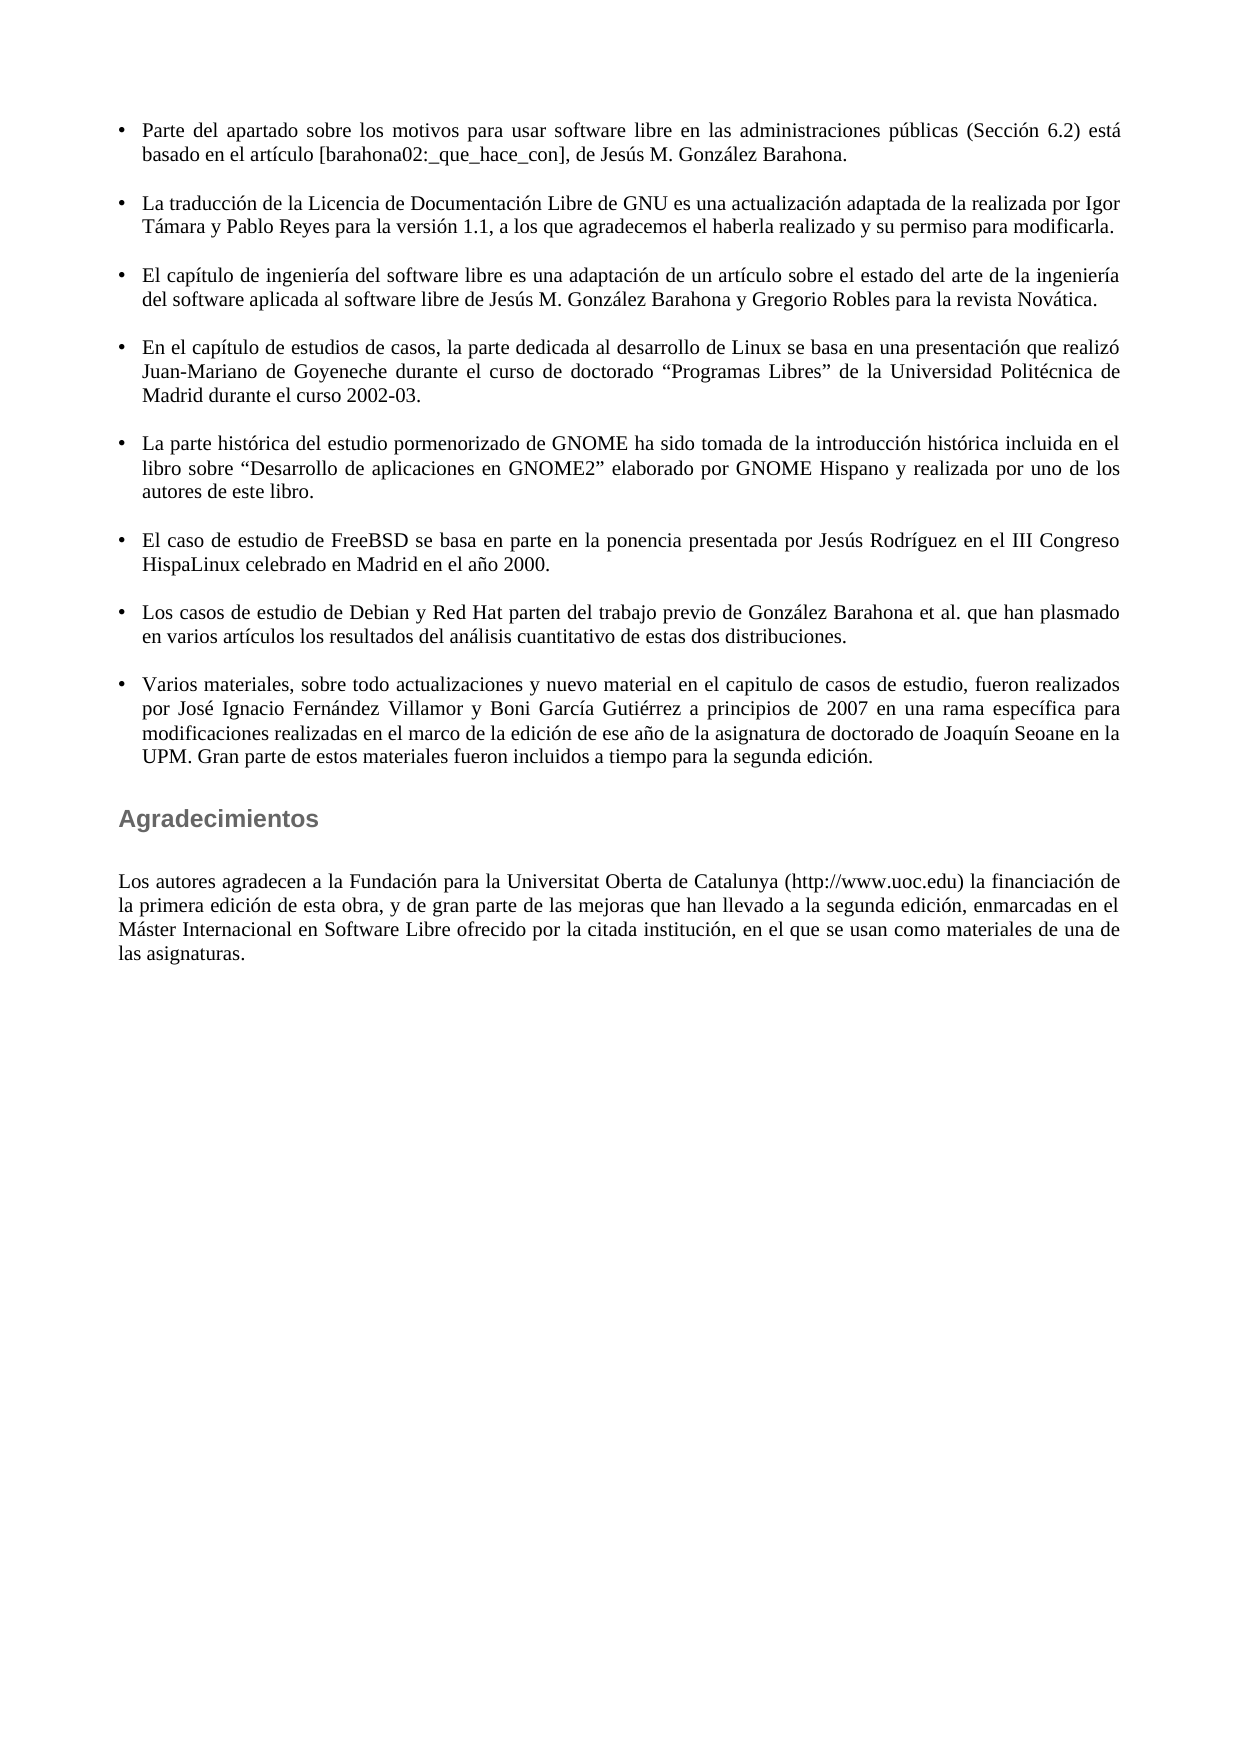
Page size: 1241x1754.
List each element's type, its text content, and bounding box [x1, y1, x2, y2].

list La parte histórica del estudio pormenorizado de GNOME ha sido tomada de la introducción histórica incluida en el libro sobre “Desarrollo de aplicaciones en GNOME2” elaborado por GNOME Hispano y realizada por uno de los autores de este libro. [118, 431, 1122, 503]
list El capítulo de ingeniería del software libre es una adaptación de un artículo sobre el estado del arte de la ingeniería del software aplicada al software libre de Jesús M. González Barahona y Gregorio Robles para la revista Novática. [118, 263, 1122, 311]
list Los casos de estudio de Debian y Red Hat parten del trabajo previo de González Barahona et al. que han plasmado en varios artículos los resultados del análisis cuantitativo de estas dos distribuciones. [118, 600, 1122, 648]
list El caso de estudio de FreeBSD se basa en parte en la ponencia presentada por Jesús Rodríguez en el III Congreso HispaLinux celebrado en Madrid en el año 2000. [118, 528, 1122, 576]
text Los autores agradecen a la Fundación para la Universitat Oberta de Catalunya (http://www.uoc.edu) la financiación de la primera edición de esta obra, y de gran parte de las mejoras que han llevado a la segunda edición, enmarcadas en el Máster Internacional en Software Libre ofrecido por la citada institución, en el que se usan como materiales de una de las asignaturas. [118, 868, 1122, 965]
subtitle Agradecimientos [118, 804, 1122, 833]
list Parte del apartado sobre los motivos para usar software libre en las administraciones públicas (Sección 6.2) está basado en el artículo [barahona02:_que_hace_con], de Jesús M. González Barahona. [118, 118, 1122, 166]
list En el capítulo de estudios de casos, la parte dedicada al desarrollo de Linux se basa en una presentación que realizó Juan-Mariano de Goyeneche durante el curso de doctorado “Programas Libres” de la Universidad Politécnica de Madrid durante el curso 2002-03. [118, 335, 1122, 407]
list La traducción de la Licencia de Documentación Libre de GNU es una actualización adaptada de la realizada por Igor Támara y Pablo Reyes para la versión 1.1, a los que agradecemos el haberla realizado y su permiso para modificarla. [118, 190, 1122, 238]
list Varios materiales, sobre todo actualizaciones y nuevo material en el capitulo de casos de estudio, fueron realizados por José Ignacio Fernández Villamor y Boni García Gutiérrez a principios de 2007 en una rama específica para modificaciones realizadas en el marco de la edición de ese año de la asignatura de doctorado de Joaquín Seoane en la UPM. Gran parte de estos materiales fueron incluidos a tiempo para la segunda edición. [118, 672, 1122, 768]
